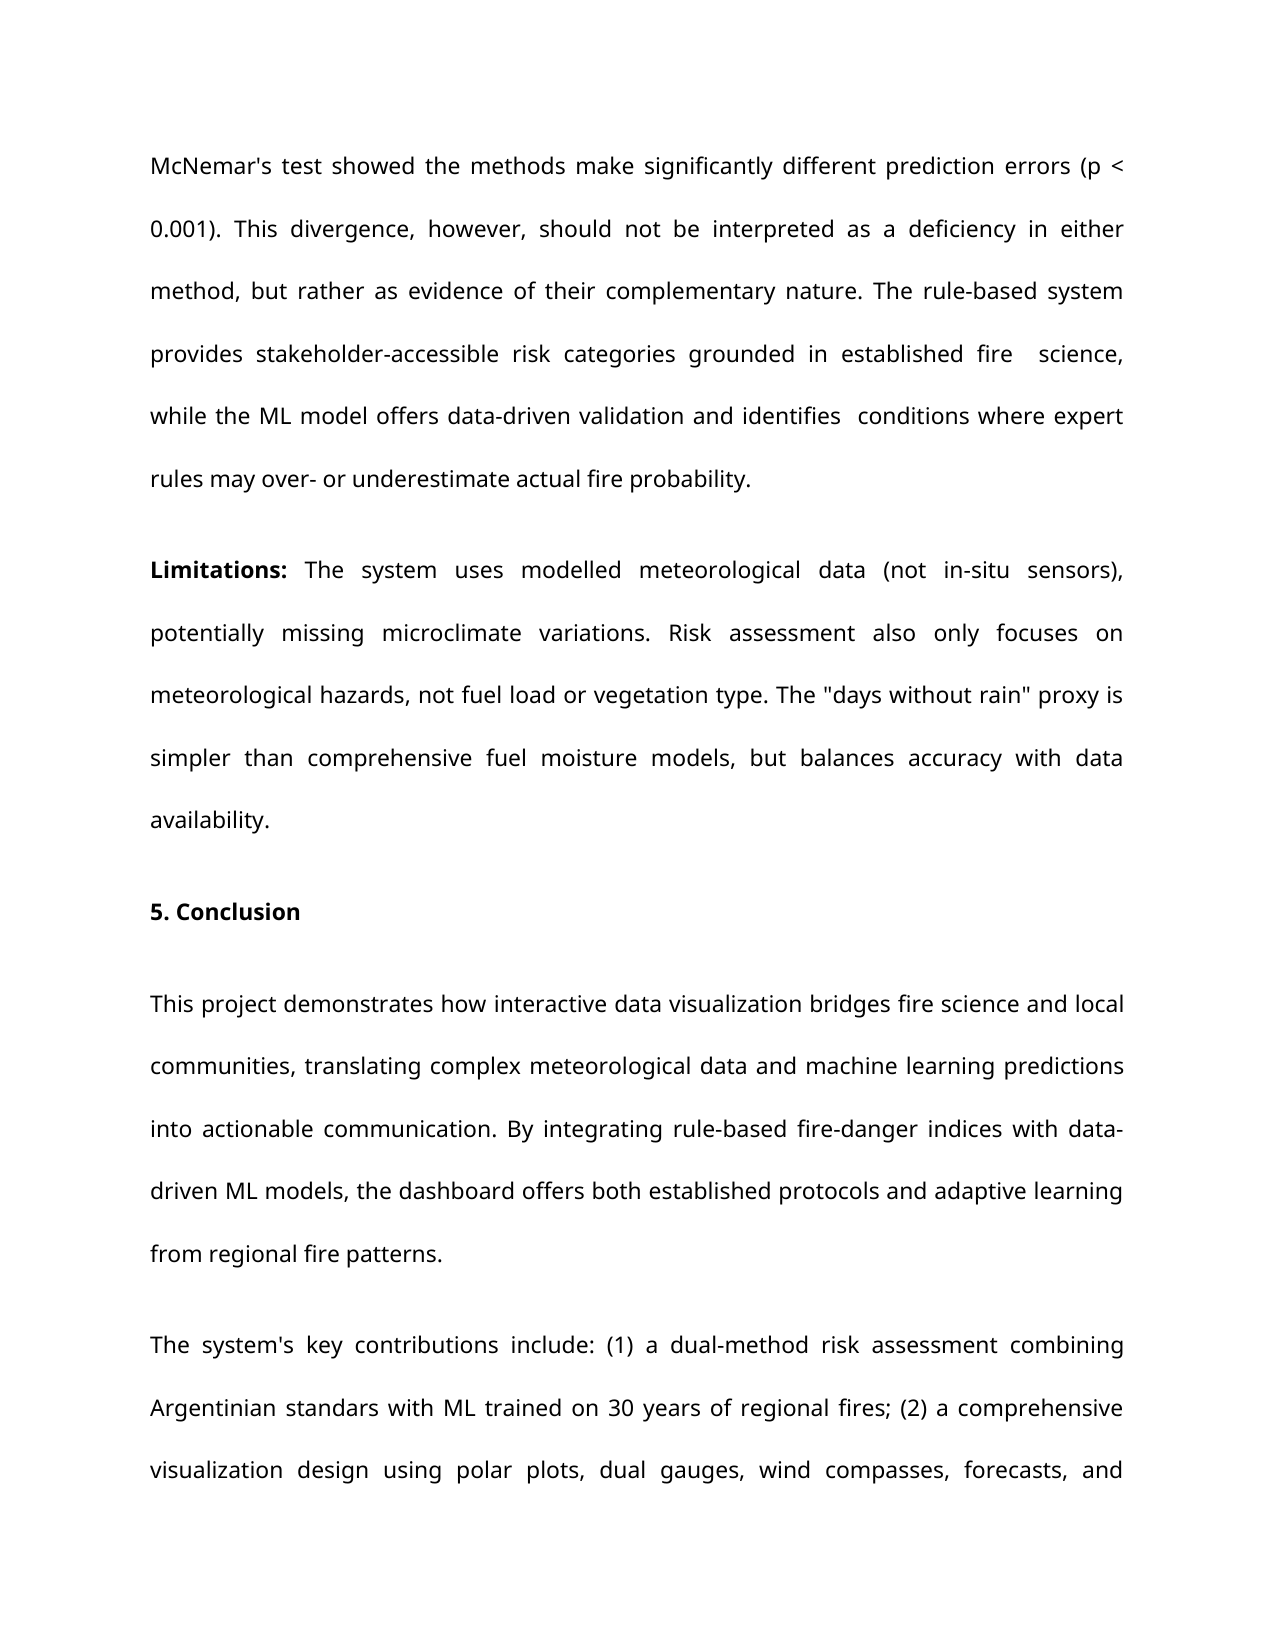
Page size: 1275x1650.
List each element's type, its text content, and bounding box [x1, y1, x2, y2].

text Limitations: The system uses modelled meteorological data (not in-situ sensors), potentially missing microclimate variations. Risk assessment also only focuses on meteorological hazards, not fuel load or vegetation type. The "days without rain" proxy is simpler than comprehensive fuel moisture models, but balances accuracy with data availability. [150, 554, 1125, 835]
text McNemar's test showed the methods make significantly different prediction errors (p < 0.001). This divergence, however, should not be interpreted as a deficiency in either method, but rather as evidence of their complementary nature. The rule-based system provides stakeholder-accessible risk categories grounded in established fire science, while the ML model offers data-driven validation and identifies conditions where expert rules may over- or underestimate actual fire probability. [150, 150, 1125, 494]
text The system's key contributions include: (1) a dual-method risk assessment combining Argentinian standars with ML trained on 30 years of regional fires; (2) a comprehensive visualization design using polar plots, dual gauges, wind compasses, forecasts, and [150, 1329, 1125, 1485]
text This project demonstrates how interactive data visualization bridges fire science and local communities, translating complex meteorological data and machine learning predictions into actionable communication. By integrating rule-based fire-danger indices with data-driven ML models, the dashboard offers both established protocols and adaptive learning from regional fire patterns. [150, 987, 1125, 1269]
subtitle 5. Conclusion [150, 896, 1125, 927]
